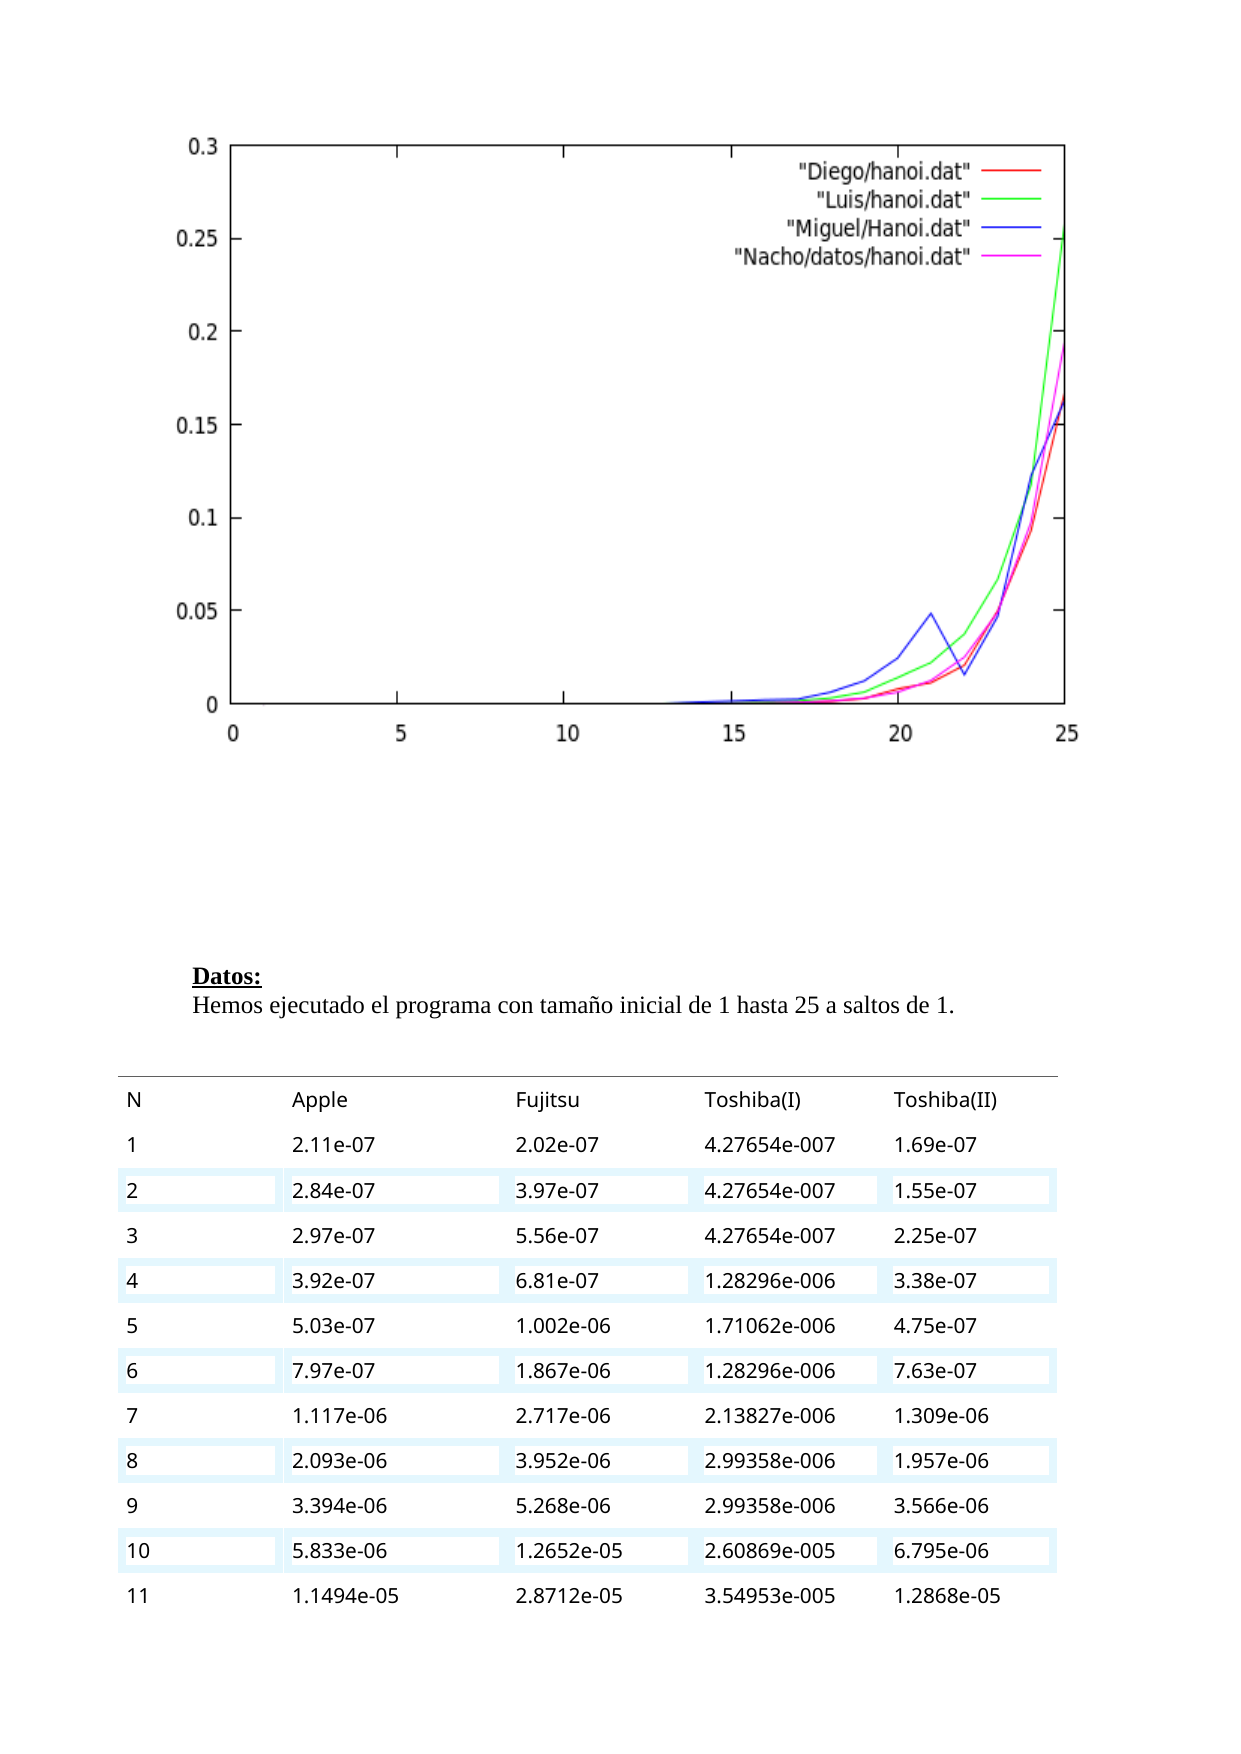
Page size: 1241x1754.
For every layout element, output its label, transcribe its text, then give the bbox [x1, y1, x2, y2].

table_cell 8 [118, 1438, 283, 1483]
table_cell 5.268e-06 [507, 1483, 696, 1528]
table_cell 3.38e-07 [885, 1258, 1057, 1303]
table_header N [118, 1077, 283, 1122]
table_cell 6.795e-06 [885, 1528, 1057, 1573]
table_cell 1.867e-06 [507, 1348, 696, 1393]
table_cell 1.957e-06 [885, 1438, 1057, 1483]
text Hemos ejecutado el programa con tamaño inicial de 1 hasta 25 a saltos de 1. [118, 990, 1122, 1019]
table_cell 2.84e-07 [284, 1168, 507, 1212]
table_cell 3.952e-06 [507, 1438, 696, 1483]
table_cell 9 [118, 1483, 283, 1528]
table_cell 2.13827e-006 [696, 1393, 885, 1438]
table_cell 6 [118, 1348, 283, 1393]
table_cell 3.92e-07 [284, 1258, 507, 1303]
table_header Apple [284, 1077, 507, 1122]
table_cell 5.56e-07 [507, 1213, 696, 1258]
table_cell 2.60869e-005 [696, 1528, 885, 1573]
table_cell 10 [118, 1528, 283, 1573]
table_cell 2.99358e-006 [696, 1483, 885, 1528]
table_header Toshiba(I) [696, 1077, 885, 1122]
table_cell 7.63e-07 [885, 1348, 1057, 1393]
table_cell 2.717e-06 [507, 1393, 696, 1438]
table_cell 5 [118, 1303, 283, 1348]
table_cell 1.28296e-006 [696, 1348, 885, 1393]
table_cell 5.833e-06 [284, 1528, 507, 1573]
table_cell 1.69e-07 [885, 1122, 1057, 1167]
table_cell 4.27654e-007 [696, 1213, 885, 1258]
table_header Fujitsu [507, 1077, 696, 1122]
table_header Toshiba(II) [885, 1077, 1057, 1122]
table_cell 1.2652e-05 [507, 1528, 696, 1573]
table_cell 1.28296e-006 [696, 1258, 885, 1303]
table_cell 1.71062e-006 [696, 1303, 885, 1348]
table_cell 4.27654e-007 [696, 1122, 885, 1167]
table_cell 3 [118, 1213, 283, 1258]
table_cell 2.02e-07 [507, 1122, 696, 1167]
table_cell 3.97e-07 [507, 1168, 696, 1212]
table_cell 4.75e-07 [885, 1303, 1057, 1348]
table_cell 4.27654e-007 [696, 1168, 885, 1212]
table_cell 1.117e-06 [284, 1393, 507, 1438]
table_cell 7.97e-07 [284, 1348, 507, 1393]
table_cell 1.002e-06 [507, 1303, 696, 1348]
table_cell 4 [118, 1258, 283, 1303]
table_cell 1.1494e-05 [284, 1573, 507, 1618]
table_cell 3.394e-06 [284, 1483, 507, 1528]
table_cell 1.2868e-05 [885, 1573, 1057, 1618]
table_cell 2.11e-07 [284, 1122, 507, 1167]
table_cell 6.81e-07 [507, 1258, 696, 1303]
picture [140, 118, 1100, 760]
table_cell 1.309e-06 [885, 1393, 1057, 1438]
table_cell 3.566e-06 [885, 1483, 1057, 1528]
table_cell 2.093e-06 [284, 1438, 507, 1483]
table_cell 1 [118, 1122, 283, 1167]
text Datos: [118, 961, 1122, 990]
table_cell 11 [118, 1573, 283, 1618]
table_cell 2.99358e-006 [696, 1438, 885, 1483]
table_cell 2.25e-07 [885, 1213, 1057, 1258]
table_cell 2 [118, 1168, 283, 1212]
table_cell 1.55e-07 [885, 1168, 1057, 1212]
table_cell 5.03e-07 [284, 1303, 507, 1348]
table_cell 2.97e-07 [284, 1213, 507, 1258]
table_cell 3.54953e-005 [696, 1573, 885, 1618]
table_cell 7 [118, 1393, 283, 1438]
table_cell 2.8712e-05 [507, 1573, 696, 1618]
